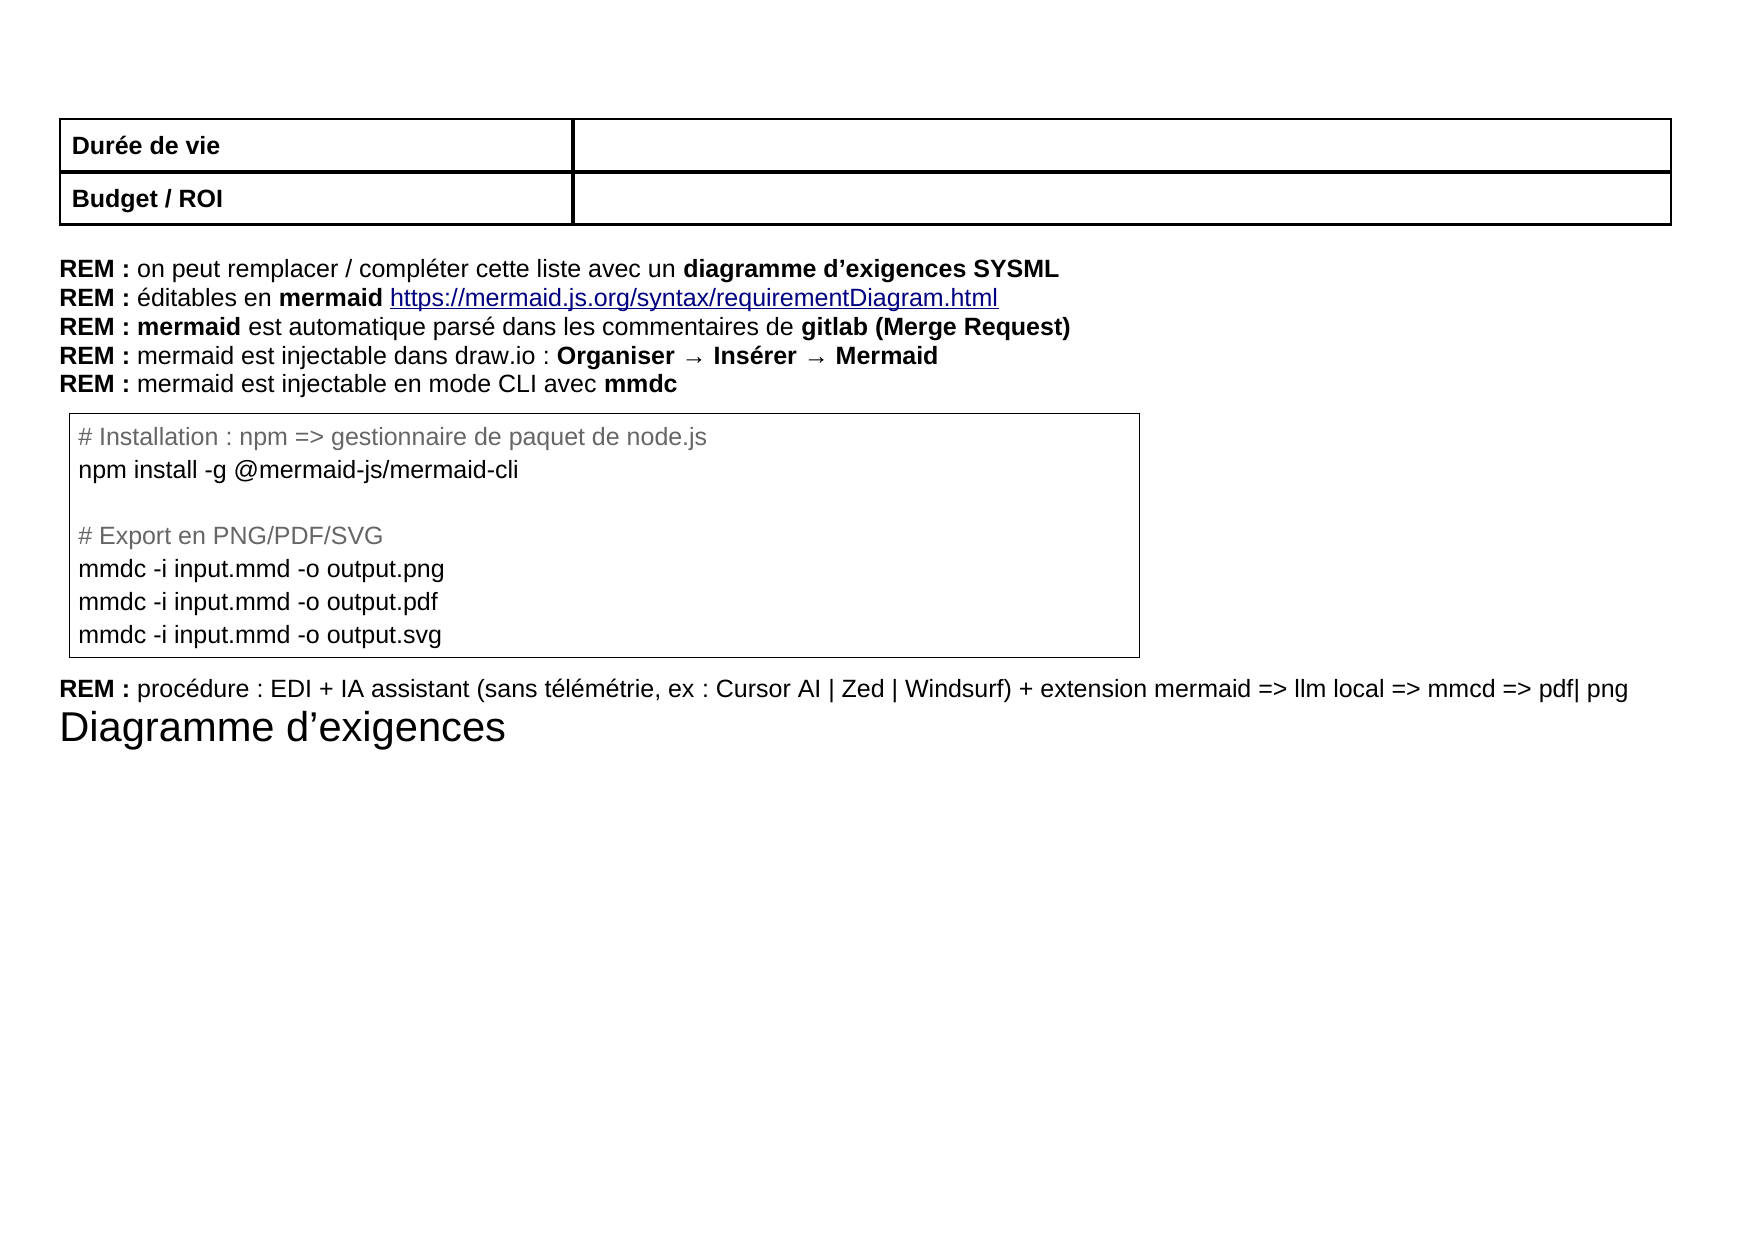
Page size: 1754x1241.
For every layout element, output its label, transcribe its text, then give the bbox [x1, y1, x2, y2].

text REM : mermaid est automatique parsé dans les commentaires de gitlab (Merge Request) [59, 312, 1695, 341]
text REM : mermaid est injectable en mode CLI avec mmdc [59, 369, 1695, 398]
text REM : mermaid est injectable dans draw.io : Organiser → Insérer → Mermaid [59, 341, 1695, 369]
text mmdc -i input.mmd -o output.pdf [78, 587, 1130, 616]
text # Export en PNG/PDF/SVG [78, 521, 1130, 549]
text npm install -g @mermaid-js/mermaid-cli [78, 455, 1130, 483]
text REM : procédure : EDI + IA assistant (sans télémétrie, ex : Cursor AI | Zed | Windsurf) + extension mermaid => llm local => mmcd => pdf| png [59, 674, 1695, 703]
text mmdc -i input.mmd -o output.svg [78, 620, 1130, 648]
text REM : on peut remplacer / compléter cette liste avec un diagramme d’exigences SYSML [59, 254, 1695, 283]
table_cell [575, 120, 1670, 170]
text REM : éditables en mermaid https://mermaid.js.org/syntax/requirementDiagram.html [59, 283, 1695, 312]
table_cell [575, 174, 1670, 223]
table_cell Budget / ROI [61, 174, 571, 223]
table_cell Durée de vie [61, 120, 571, 170]
text Diagramme d’exigences [59, 703, 1695, 751]
text # Installation : npm => gestionnaire de paquet de node.js [78, 422, 1130, 450]
text mmdc -i input.mmd -o output.png [78, 554, 1130, 582]
